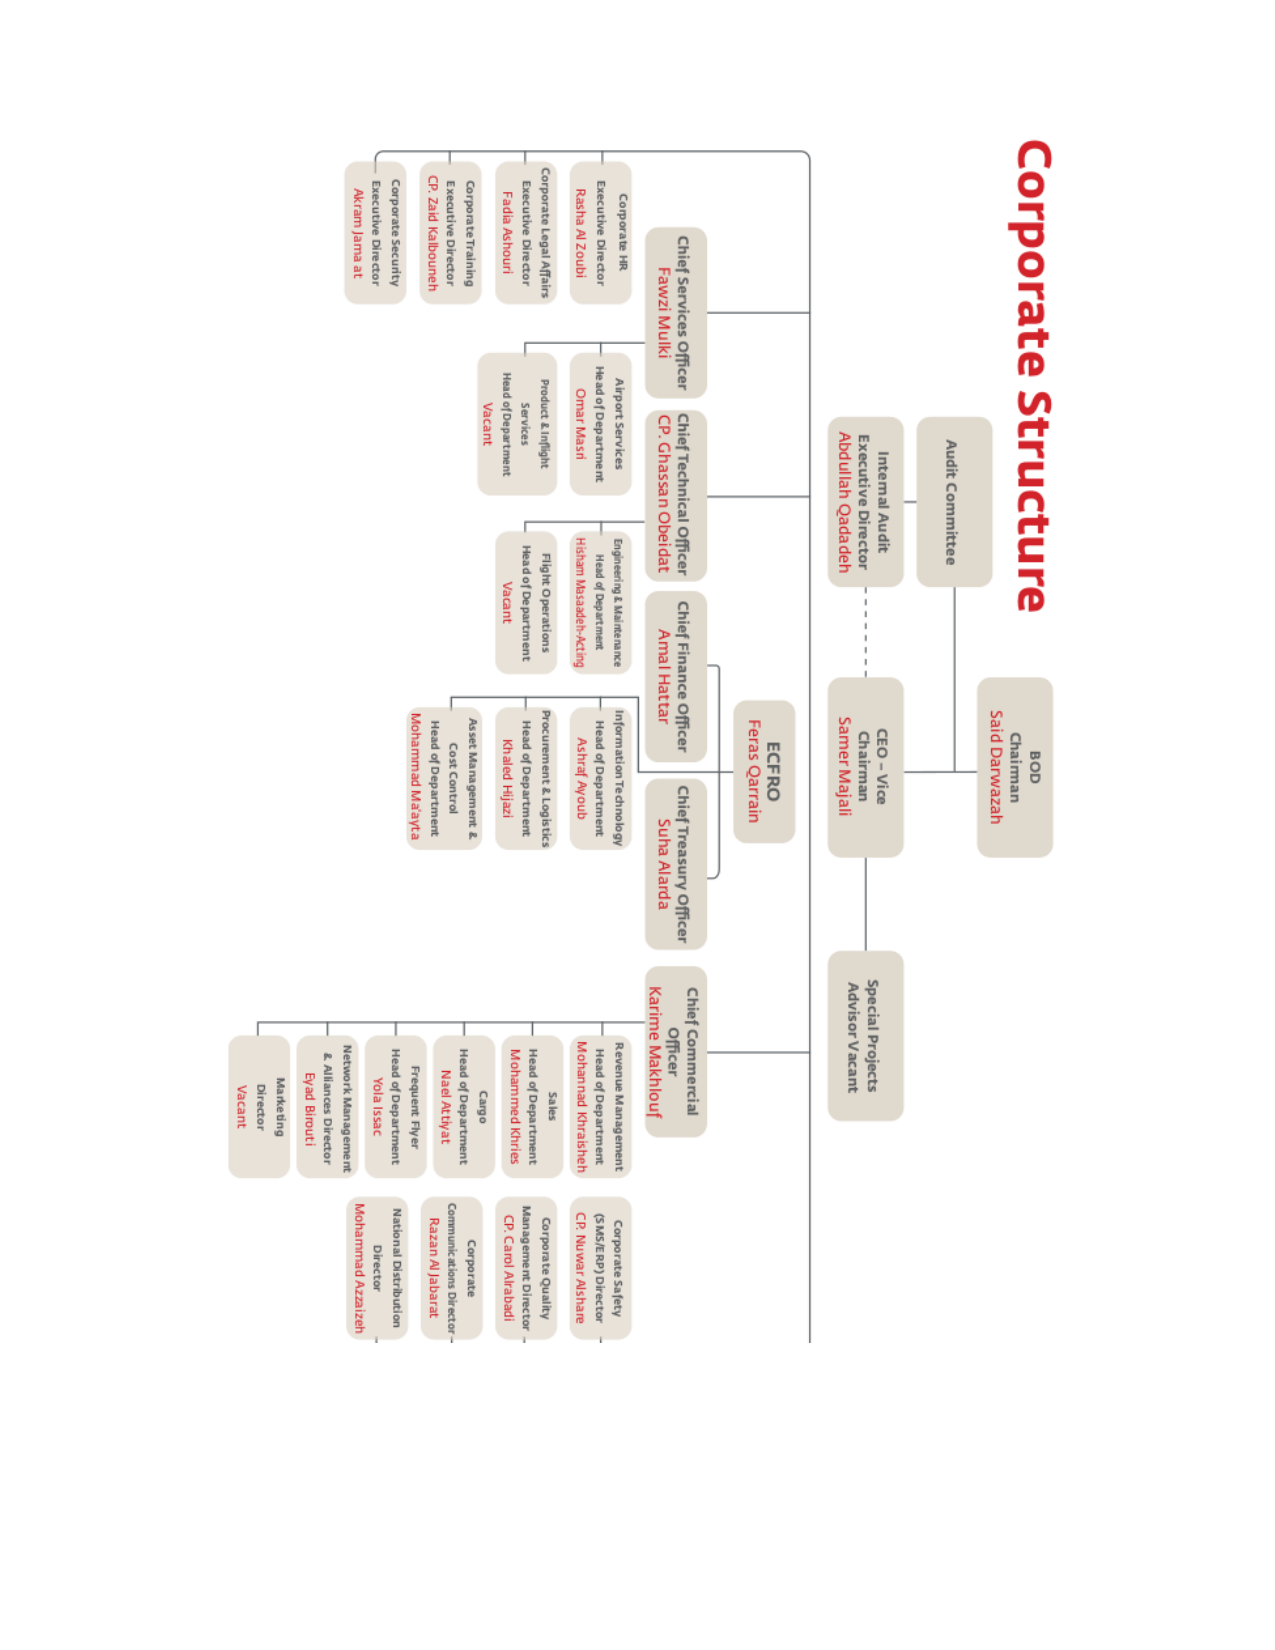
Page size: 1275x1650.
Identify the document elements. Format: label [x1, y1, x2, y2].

picture [196, 123, 1063, 1343]
